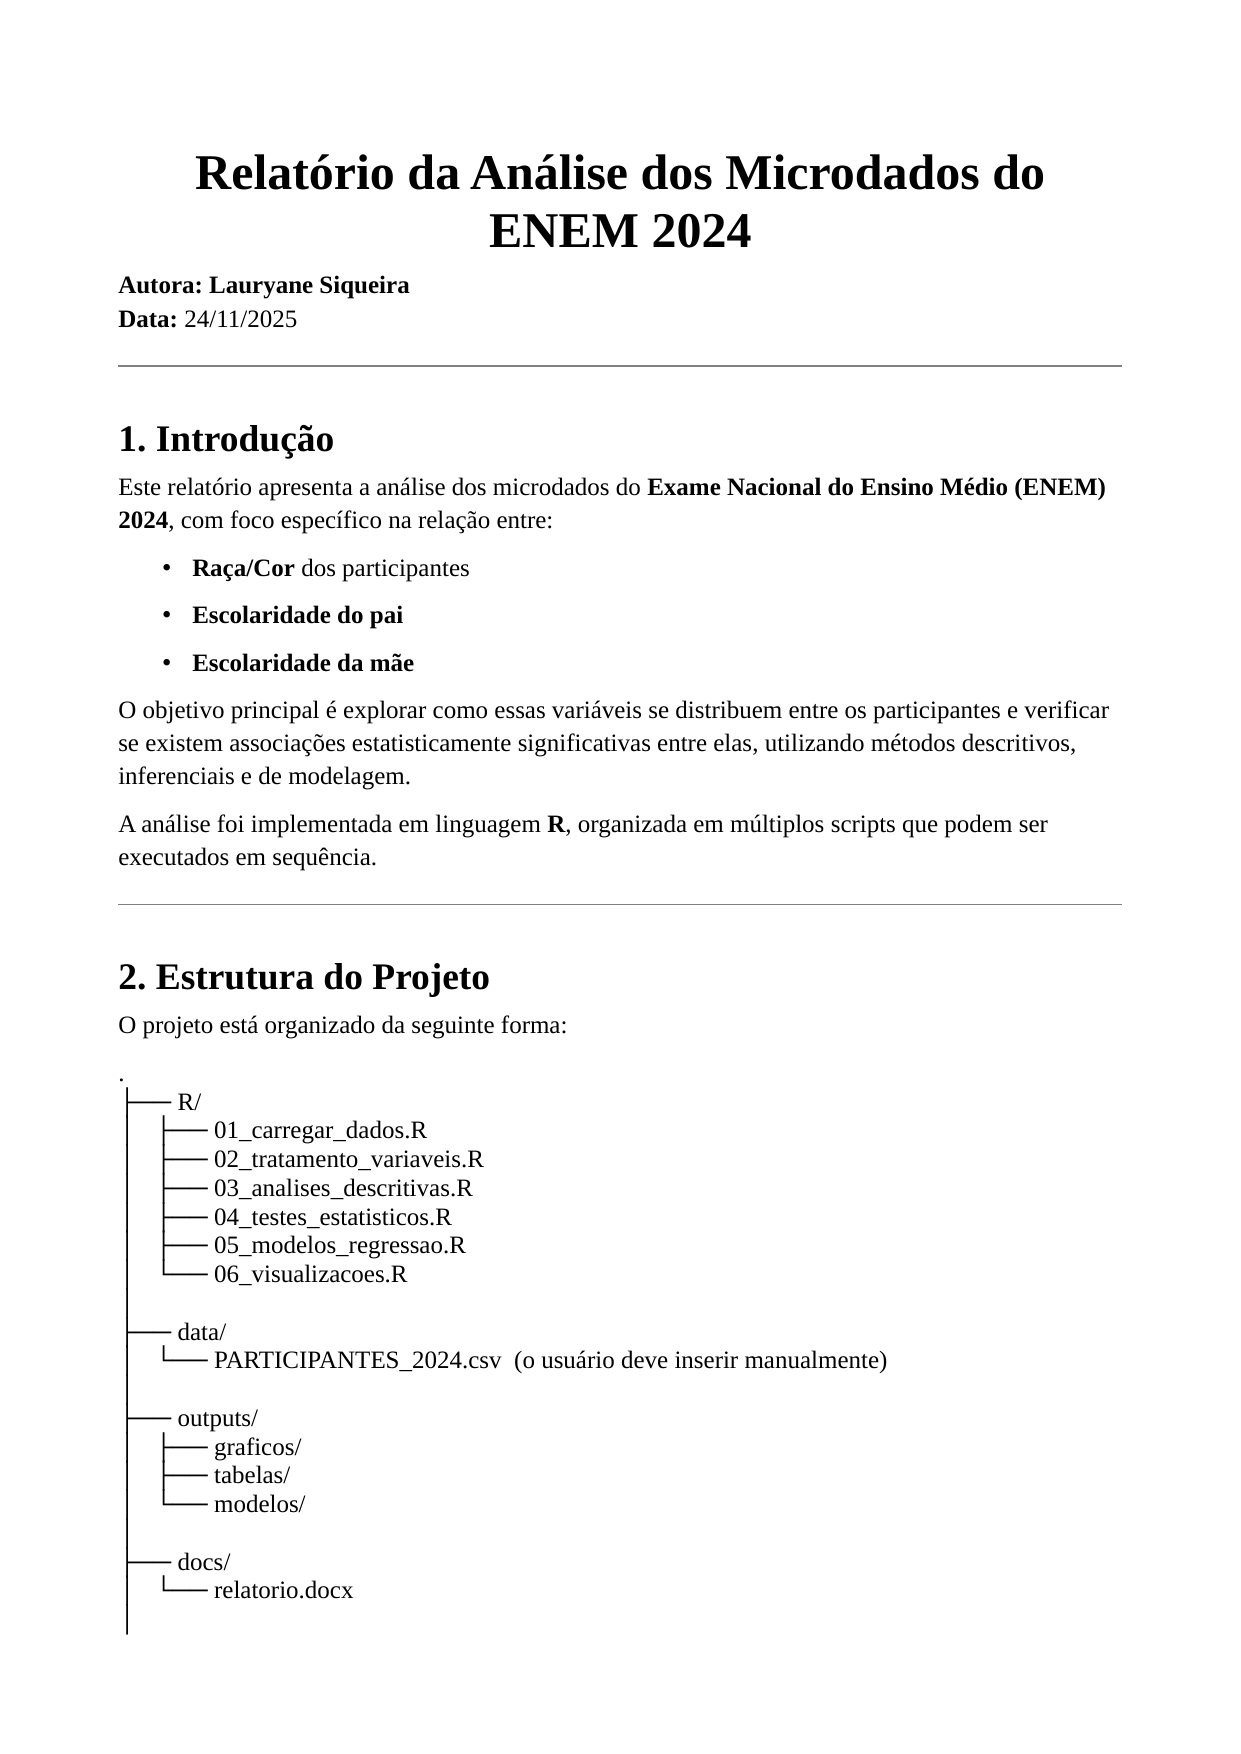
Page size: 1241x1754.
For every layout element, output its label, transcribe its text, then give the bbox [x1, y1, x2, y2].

list Escolaridade da mãe [162, 648, 1122, 677]
subtitle Relatório da Análise dos Microdados do ENEM 2024 [118, 143, 1122, 258]
list Escolaridade do pai [162, 600, 1122, 629]
subtitle 2. Estrutura do Projeto [118, 955, 1122, 998]
text ├── data/ [118, 1317, 126, 1346]
text │ ├── tabelas/ [164, 1461, 1122, 1489]
text │ [128, 1518, 1122, 1547]
text │ [118, 1374, 126, 1403]
text │ └── PARTICIPANTES_2024.csv (o usuário deve inserir manualmente) [128, 1346, 1122, 1374]
text O objetivo principal é explorar como essas variáveis se distribuem entre os participantes e verificar se existem associações estatisticamente significativas entre elas, utilizando métodos descritivos, inferenciais e de modelagem. [118, 695, 1122, 790]
text │ ├── 04_testes_estatisticos.R [128, 1202, 162, 1231]
text │ [128, 1288, 1122, 1317]
text │ ├── tabelas/ [128, 1461, 162, 1489]
text Autora: Lauryane Siqueira Data: 24/11/2025 [118, 271, 1122, 332]
text │ ├── 05_modelos_regressao.R [164, 1231, 1122, 1259]
text . [118, 1058, 1122, 1087]
text │ ├── 02_tratamento_variaveis.R [128, 1144, 162, 1173]
text │ [128, 1604, 1122, 1633]
text │ ├── 01_carregar_dados.R [164, 1116, 1122, 1144]
subtitle 1. Introdução [118, 416, 1122, 459]
text ├── docs/ [118, 1547, 126, 1576]
text │ ├── graficos/ [164, 1432, 1122, 1461]
text │ └── modelos/ [128, 1489, 1122, 1518]
text │ [118, 1288, 126, 1317]
text │ └── relatorio.docx [128, 1576, 1122, 1604]
text │ ├── 03_analises_descritivas.R [164, 1173, 1122, 1202]
text │ ├── 04_testes_estatisticos.R [164, 1202, 1122, 1231]
text ├── R/ [118, 1087, 126, 1116]
text ├── docs/ [128, 1547, 1122, 1576]
text │ ├── graficos/ [128, 1432, 162, 1461]
text Este relatório apresenta a análise dos microdados do Exame Nacional do Ensino Médio (ENEM) 2024, com foco específico na relação entre: [118, 472, 1122, 534]
text ├── R/ [128, 1087, 1122, 1116]
text ├── outputs/ [128, 1403, 1122, 1432]
text ├── data/ [128, 1317, 1122, 1346]
text │ [128, 1374, 1122, 1403]
text A análise foi implementada em linguagem R, organizada em múltiplos scripts que podem ser executados em sequência. [118, 809, 1122, 871]
text │ ├── 01_carregar_dados.R [128, 1116, 162, 1144]
text │ ├── 05_modelos_regressao.R [128, 1231, 162, 1259]
text │ ├── 02_tratamento_variaveis.R [164, 1144, 1122, 1173]
text │ └── 06_visualizacoes.R [128, 1259, 1122, 1288]
text │ [118, 1604, 126, 1633]
list Raça/Cor dos participantes [162, 553, 1122, 581]
text │ [118, 1518, 126, 1547]
text O projeto está organizado da seguinte forma: [118, 1010, 1122, 1039]
text │ ├── 03_analises_descritivas.R [128, 1173, 162, 1202]
